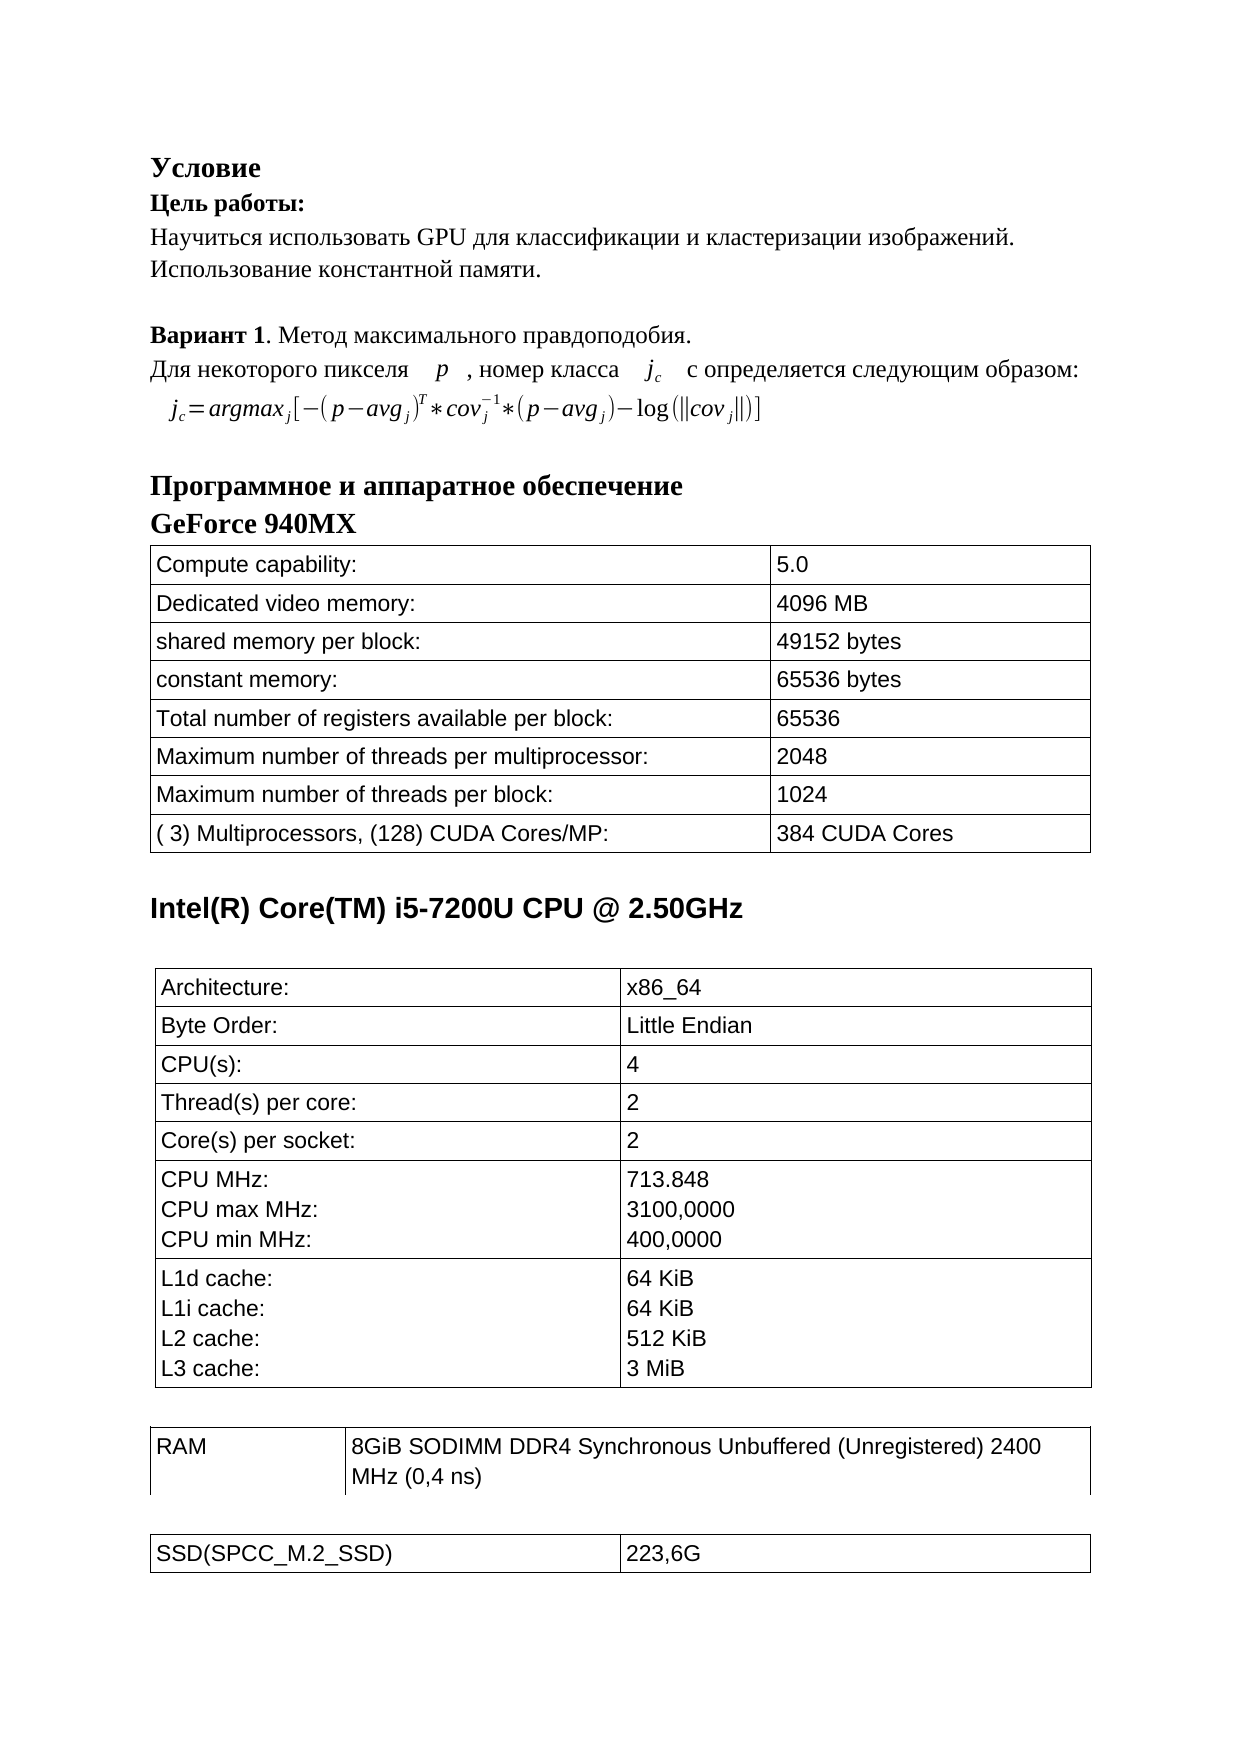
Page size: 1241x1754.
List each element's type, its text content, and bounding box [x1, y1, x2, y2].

text Цель работы: [150, 188, 1090, 217]
table_cell 4 [621, 1046, 1091, 1083]
text GeForce 940MX [150, 507, 1090, 540]
table_cell 713.848 3100,0000 400,0000 [621, 1161, 1091, 1258]
table_cell 2048 [771, 738, 1090, 775]
table_cell Maximum number of threads per multiprocessor: [151, 738, 770, 775]
table_cell shared memory per block: [151, 623, 770, 660]
table_cell Dedicated video memory: [151, 585, 770, 622]
table_cell 65536 [771, 700, 1090, 737]
table_cell Byte Order: [156, 1007, 620, 1044]
table_cell ( 3) Multiprocessors, (128) CUDA Cores/MP: [151, 815, 770, 852]
text Программное и аппаратное обеспечение [150, 468, 1090, 502]
table_cell Total number of registers available per block: [151, 700, 770, 737]
text Intel(R) Core(TM) i5-7200U CPU @ 2.50GHz [150, 891, 1090, 924]
table_cell CPU(s): [156, 1046, 620, 1083]
table_cell 2 [621, 1122, 1091, 1159]
text Вариант 1. Метод максимального правдоподобия. [150, 321, 1090, 349]
table_cell 64 KiB 64 KiB 512 KiB 3 MiB [621, 1259, 1091, 1387]
table_cell 2 [621, 1084, 1091, 1121]
table_header 223,6G [621, 1535, 1090, 1572]
table_header Architecture: [156, 969, 620, 1006]
table_cell 384 CUDA Cores [771, 815, 1090, 852]
table_cell constant memory: [151, 661, 770, 698]
text Научиться использовать GPU для классификации и кластеризации изображений. Использование константной памяти. [150, 222, 1090, 283]
table_cell 49152 bytes [771, 623, 1090, 660]
table_cell 1024 [771, 776, 1090, 813]
text Для некоторого пикселя , номер класса c определяется следующим образом: [150, 354, 1090, 386]
table_cell Maximum number of threads per block: [151, 776, 770, 813]
table_header 5.0 [771, 546, 1090, 583]
table_header 8GiB SODIMM DDR4 Synchronous Unbuffered (Unregistered) 2400 MHz (0,4 ns) [346, 1428, 1090, 1495]
table_cell Core(s) per socket: [156, 1122, 620, 1159]
table_header SSD(SPCC_M.2_SSD) [151, 1535, 620, 1572]
table_header RAM [151, 1428, 345, 1495]
table_cell 65536 bytes [771, 661, 1090, 698]
table_header x86_64 [621, 969, 1091, 1006]
table_cell Little Endian [621, 1007, 1091, 1044]
table_cell CPU MHz: CPU max MHz: CPU min MHz: [156, 1161, 620, 1258]
table_cell Thread(s) per core: [156, 1084, 620, 1121]
table_cell 4096 MB [771, 585, 1090, 622]
table_header Compute capability: [151, 546, 770, 583]
text Условие [150, 150, 1090, 183]
table_cell L1d cache: L1i cache: L2 cache: L3 cache: [156, 1259, 620, 1387]
